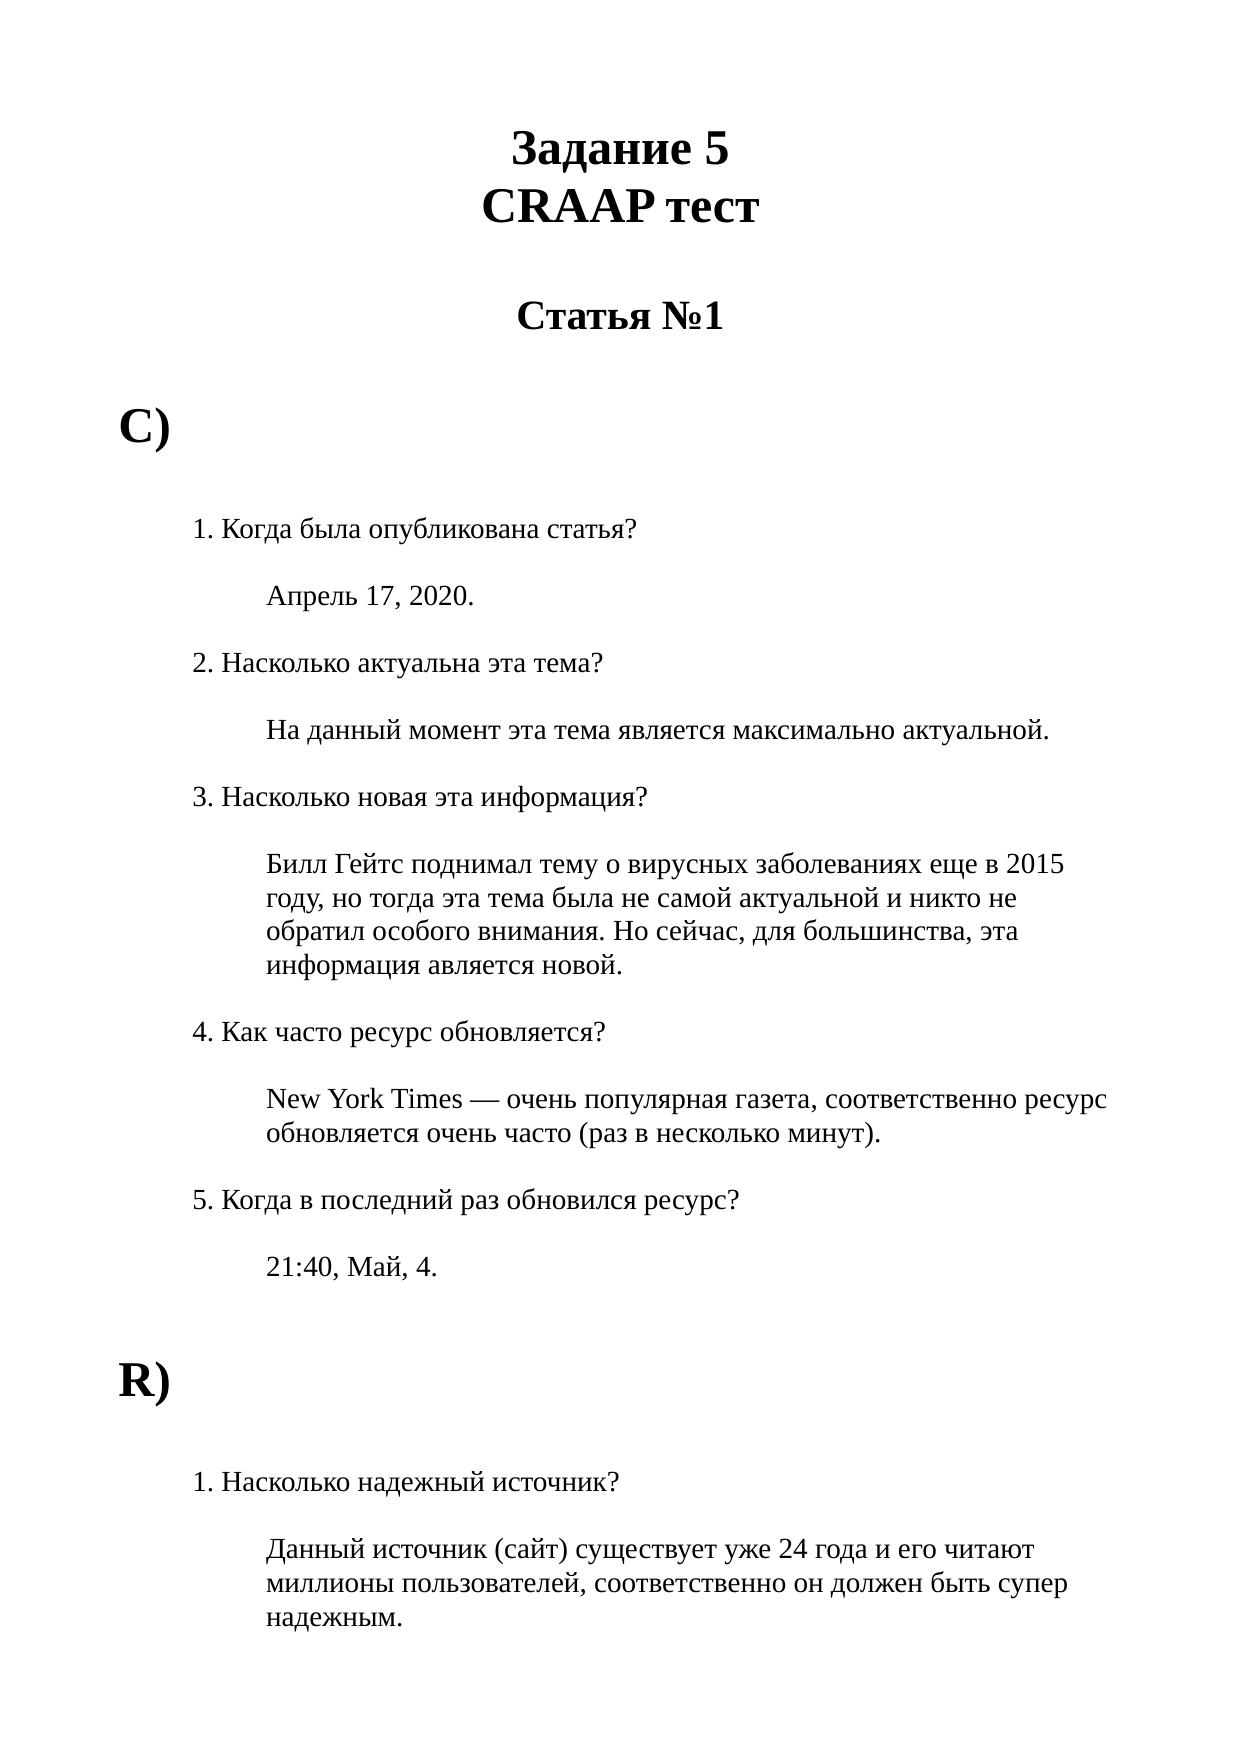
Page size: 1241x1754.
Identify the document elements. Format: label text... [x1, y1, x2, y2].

text New York Times — очень популярная газета, соответственно ресурс обновляется очень часто (раз в несколько минут). [118, 1081, 1122, 1148]
text Билл Гейтс поднимал тему о вирусных заболеваниях еще в 2015 году, но тогда эта тема была не самой актуальной и никто не обратил особого внимания. Но сейчас, для большинства, эта информация авляется новой. [118, 846, 1122, 981]
text 3. Насколько новая эта информация? [118, 779, 1122, 813]
text 5. Когда в последний раз обновился ресурс? [118, 1182, 1122, 1215]
text CRAAP тест [118, 176, 1122, 233]
text На данный момент эта тема является максимально актуальной. [118, 712, 1122, 746]
text 2. Насколько актуальна эта тема? [118, 645, 1122, 679]
text Апрель 17, 2020. [118, 578, 1122, 612]
text 21:40, Май, 4. [118, 1249, 1122, 1282]
text 4. Как часто ресурс обновляется? [118, 1014, 1122, 1048]
text Задание 5 [118, 118, 1122, 176]
text 1. Насколько надежный источник? [118, 1464, 1122, 1498]
text Статья №1 [118, 291, 1122, 338]
text 1. Когда была опубликована статья? [118, 511, 1122, 544]
text С) [118, 396, 1122, 453]
text Данный источник (cайт) существует уже 24 года и его читают миллионы пользователей, соответственно он должен быть супер надежным. [118, 1532, 1122, 1632]
text R) [118, 1349, 1122, 1407]
